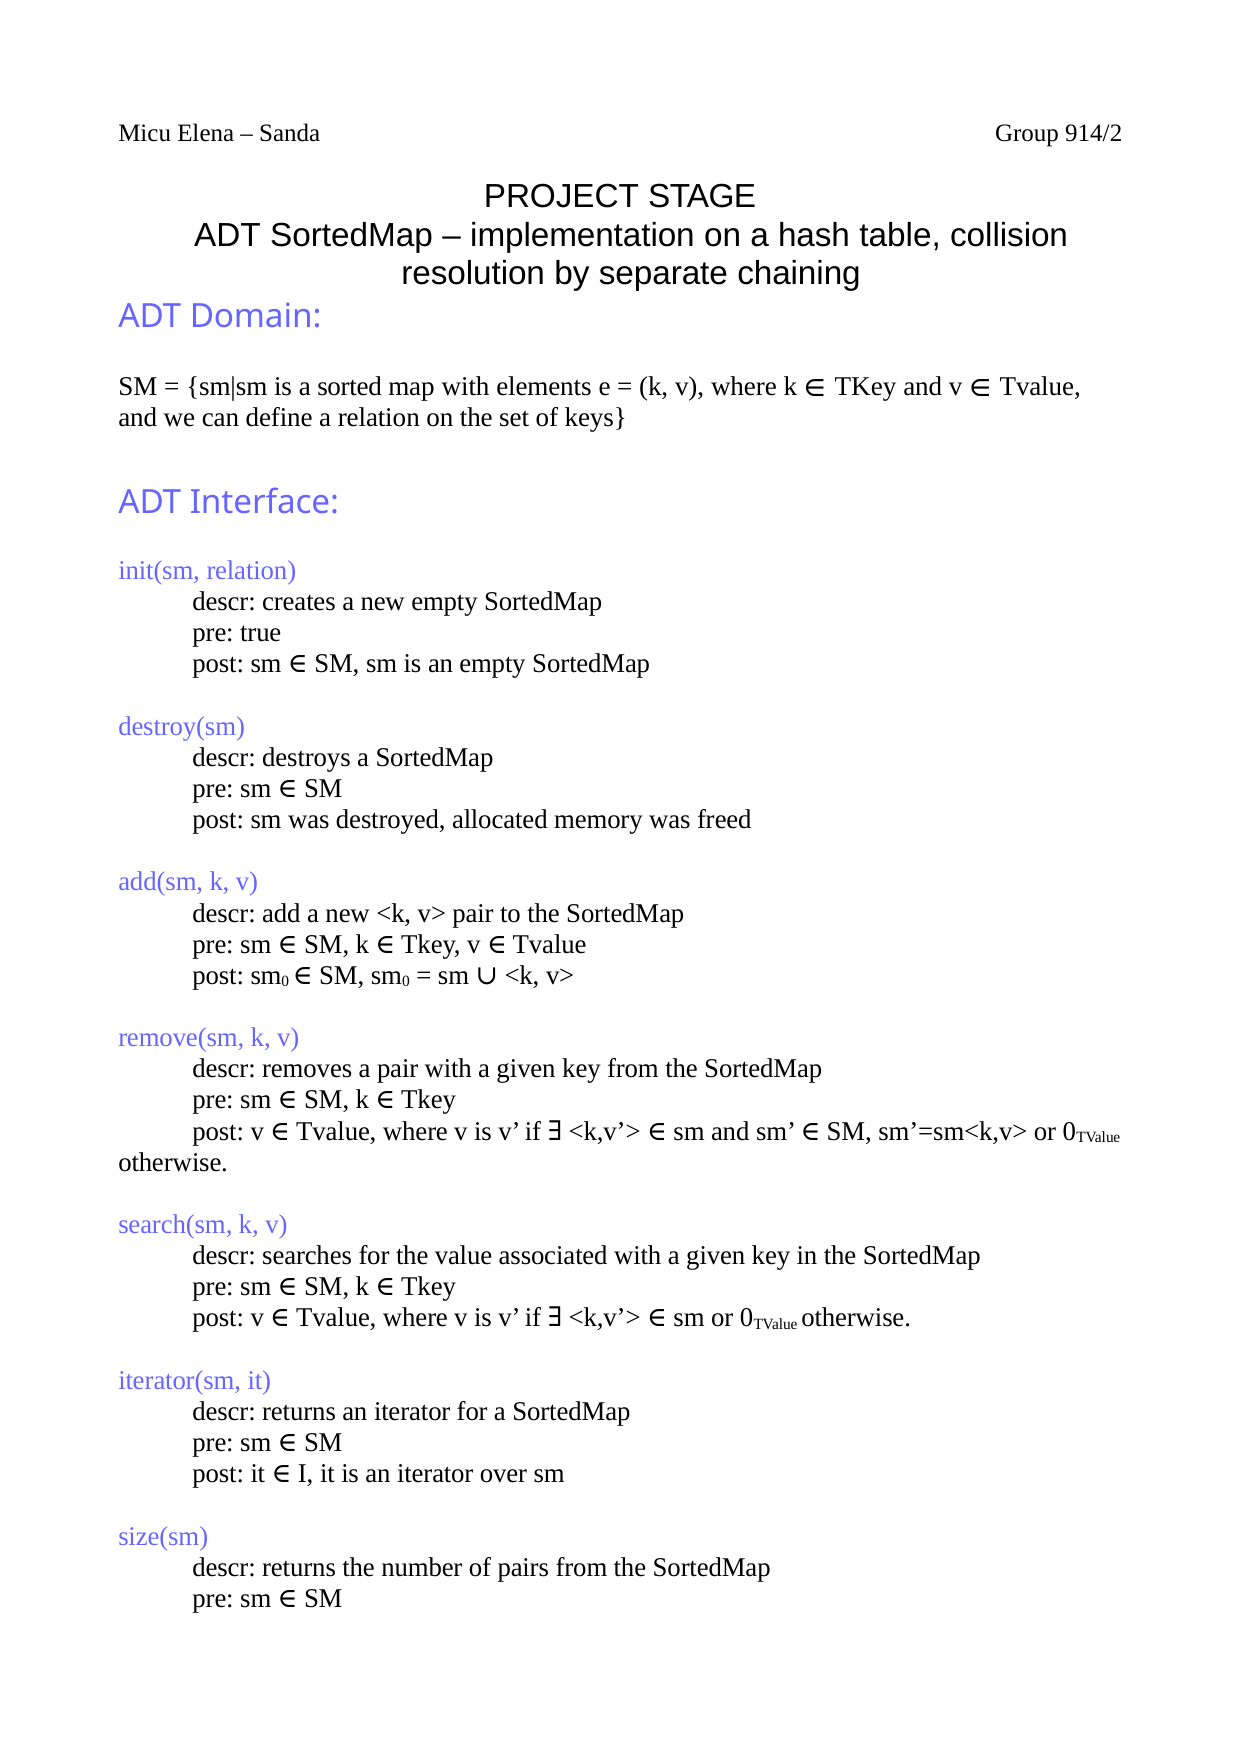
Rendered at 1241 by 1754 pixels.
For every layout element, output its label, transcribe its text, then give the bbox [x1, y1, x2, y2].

text destroy(sm) [118, 710, 1122, 741]
text pre: sm ∈ SM [118, 1426, 1122, 1457]
text post: sm was destroyed, allocated memory was freed [118, 803, 1122, 834]
text search(sm, k, v) [118, 1208, 1122, 1239]
text SM = {sm|sm is a sorted map with elements e = (k, v), where k ∈ TKey and v ∈ Tvalue, and we can define a relation on the set of keys} [118, 368, 1122, 432]
text pre: sm ∈ SM [118, 772, 1122, 803]
text descr: add a new <k, v> pair to the SortedMap [118, 897, 1122, 928]
text post: v ∈ Tvalue, where v is v’ if ∃ <k,v’> ∈ sm and sm’ ∈ SM, sm’=sm<k,v> or 0TValue otherwise. [118, 1115, 1122, 1177]
text descr: removes a pair with a given key from the SortedMap [118, 1052, 1122, 1083]
text post: sm0 ∈ SM, sm0 = sm ∪ <k, v> [118, 959, 1122, 990]
text ADT SortedMap – implementation on a hash table, collision resolution by separate chaining [194, 215, 1122, 292]
text post: v ∈ Tvalue, where v is v’ if ∃ <k,v’> ∈ sm or 0TValue otherwise. [118, 1302, 1122, 1333]
text descr: returns an iterator for a SortedMap [118, 1395, 1122, 1426]
text ADT Interface: [118, 477, 1122, 523]
text remove(sm, k, v) [118, 1021, 1122, 1052]
text ADT Domain: [118, 292, 1122, 337]
text PROJECT STAGE [118, 176, 1122, 215]
text pre: sm ∈ SM, k ∈ Tkey [118, 1270, 1122, 1302]
text iterator(sm, it) [118, 1364, 1122, 1395]
text pre: sm ∈ SM [118, 1582, 1122, 1613]
text post: it ∈ I, it is an iterator over sm [118, 1457, 1122, 1488]
text pre: sm ∈ SM, k ∈ Tkey [118, 1083, 1122, 1115]
text descr: searches for the value associated with a given key in the SortedMap [118, 1239, 1122, 1270]
text descr: destroys a SortedMap [118, 741, 1122, 772]
text pre: true [118, 616, 1122, 647]
text size(sm) [118, 1519, 1122, 1551]
text pre: sm ∈ SM, k ∈ Tkey, v ∈ Tvalue [118, 928, 1122, 959]
text descr: creates a new empty SortedMap [118, 585, 1122, 616]
text add(sm, k, v) [118, 866, 1122, 897]
text init(sm, relation) [118, 554, 1122, 585]
text post: sm ∈ SM, sm is an empty SortedMap [118, 647, 1122, 679]
text descr: returns the number of pairs from the SortedMap [118, 1551, 1122, 1582]
